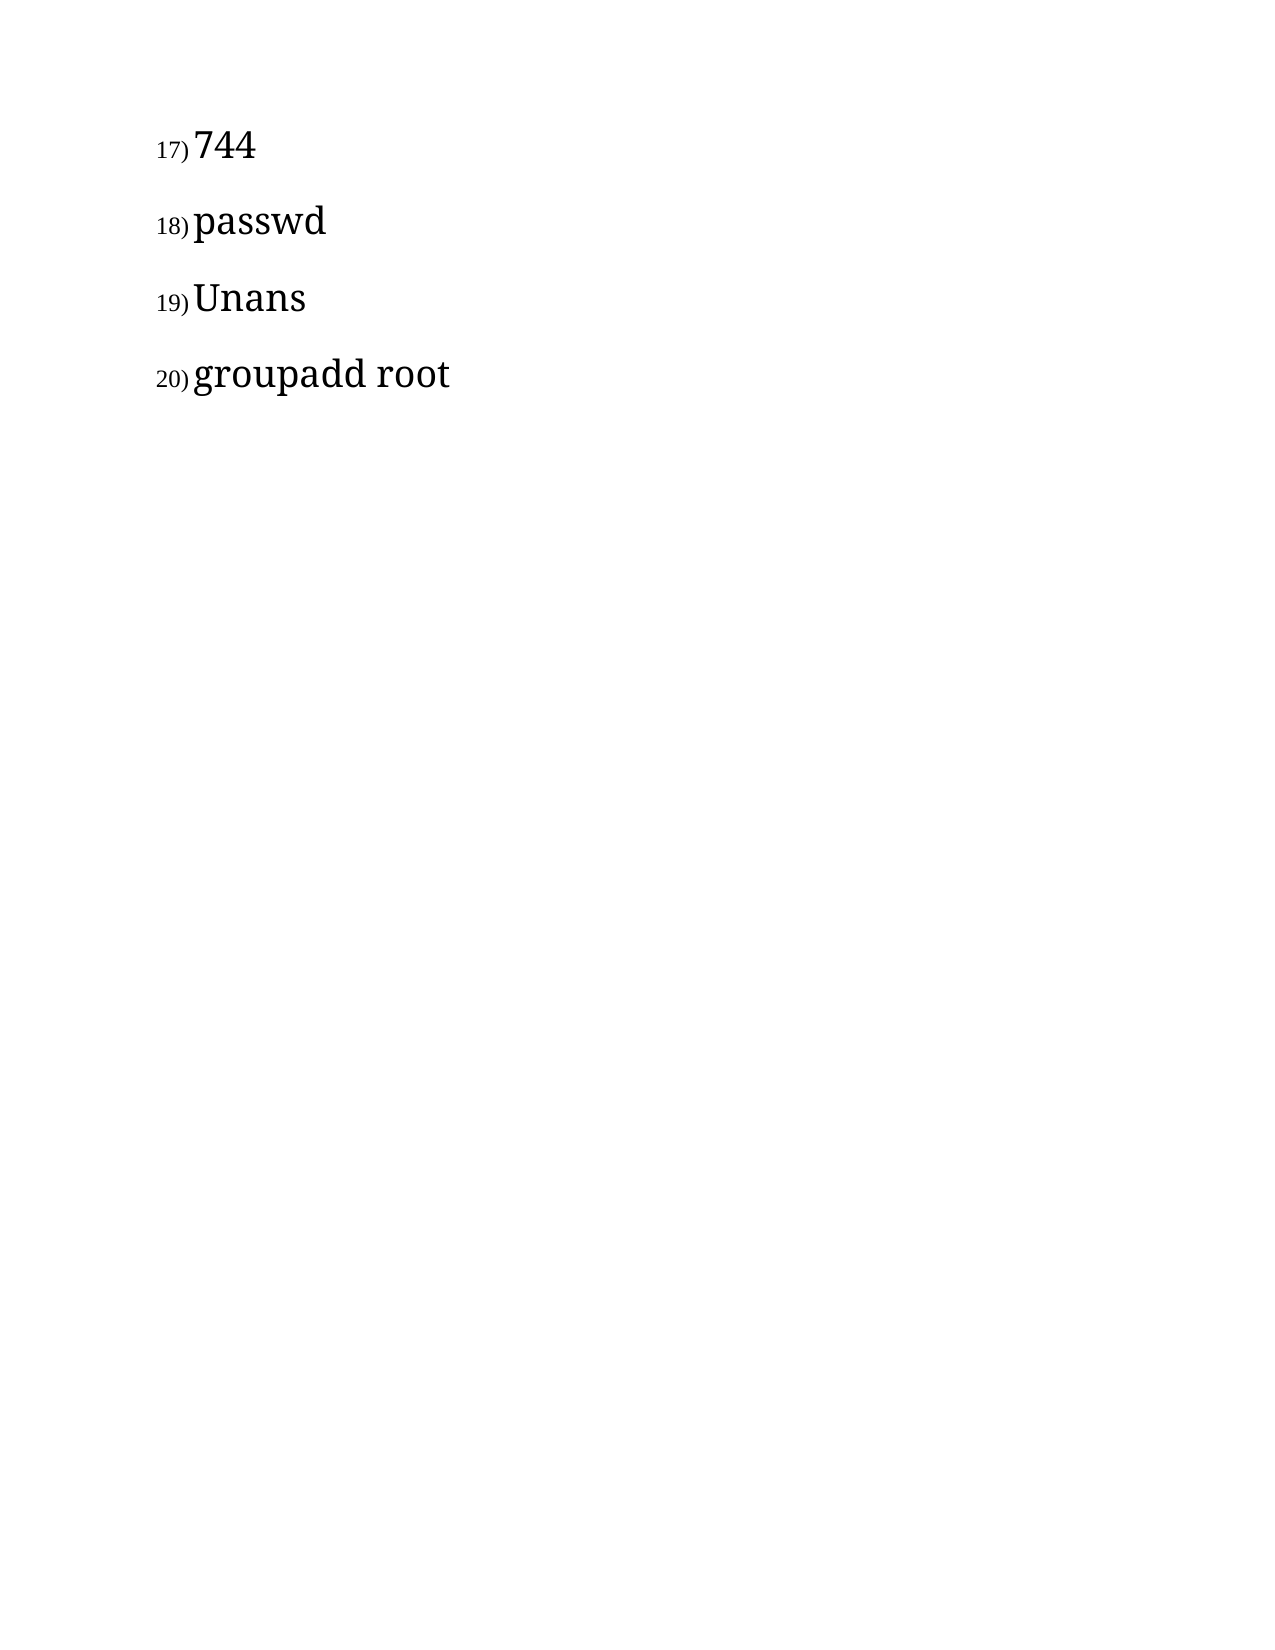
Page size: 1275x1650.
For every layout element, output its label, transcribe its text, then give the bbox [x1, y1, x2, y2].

list 744 [156, 118, 1157, 169]
list groupadd root [156, 348, 1157, 399]
list Unans [156, 271, 1157, 322]
list passwd [156, 195, 1157, 246]
